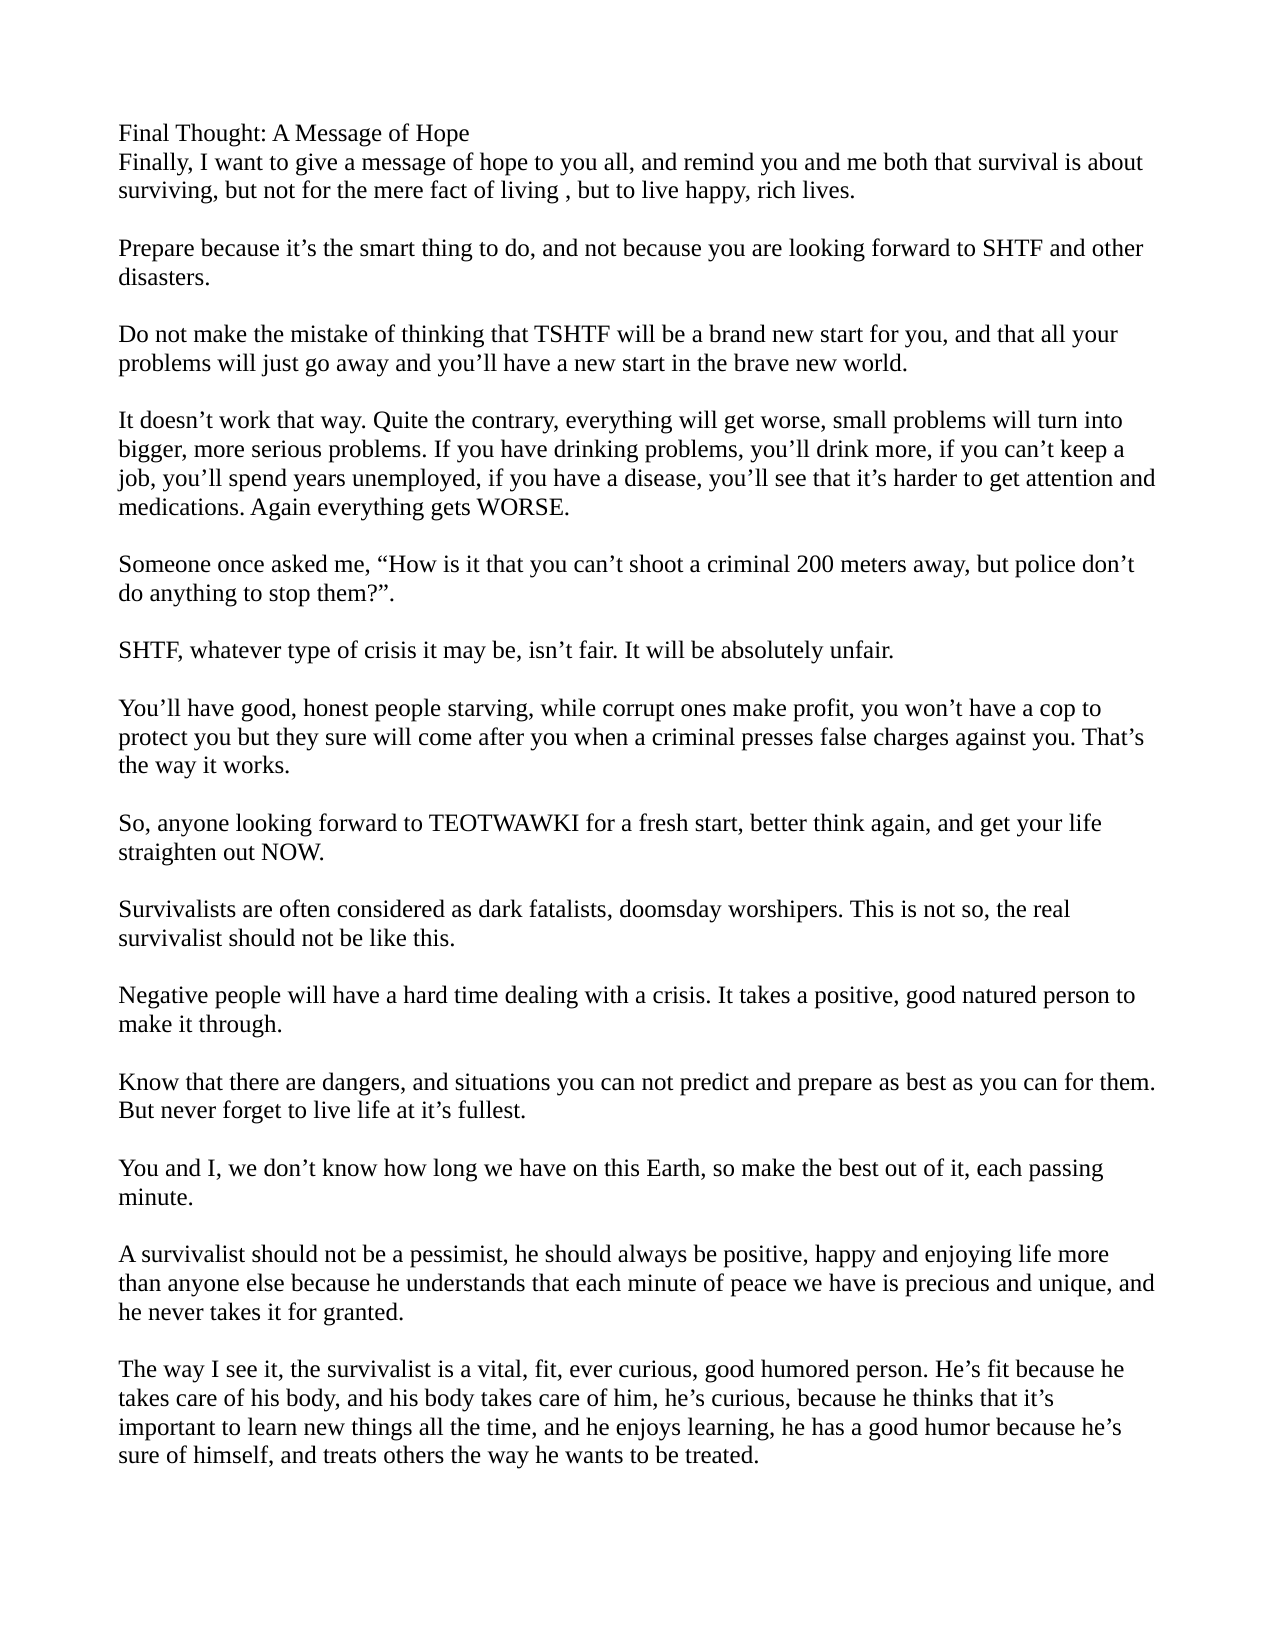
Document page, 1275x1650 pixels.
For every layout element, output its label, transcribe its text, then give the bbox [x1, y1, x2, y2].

text You and I, we don’t know how long we have on this Earth, so make the best out of it, each passing minute. [118, 1153, 1157, 1211]
text Someone once asked me, “How is it that you can’t shoot a criminal 200 meters away, but police don’t do anything to stop them?”. [118, 549, 1157, 607]
text It doesn’t work that way. Quite the contrary, everything will get worse, small problems will turn into bigger, more serious problems. If you have drinking problems, you’ll drink more, if you can’t keep a job, you’ll spend years unemployed, if you have a disease, you’ll see that it’s harder to get attention and medications. Again everything gets WORSE. [118, 406, 1157, 521]
text Finally, I want to give a message of hope to you all, and remind you and me both that survival is about surviving, but not for the mere fact of living , but to live happy, rich lives. [118, 147, 1157, 204]
text The way I see it, the survivalist is a vital, fit, ever curious, good humored person. He’s fit because he takes care of his body, and his body takes care of him, he’s curious, because he thinks that it’s important to learn new things all the time, and he enjoys learning, he has a good humor because he’s sure of himself, and treats others the way he wants to be treated. [118, 1354, 1157, 1469]
text Do not make the mistake of thinking that TSHTF will be a brand new start for you, and that all your problems will just go away and you’ll have a new start in the brave new world. [118, 319, 1157, 377]
text Survivalists are often considered as dark fatalists, doomsday worshipers. This is not so, the real survivalist should not be like this. [118, 894, 1157, 952]
text Prepare because it’s the smart thing to do, and not because you are looking forward to SHTF and other disasters. [118, 233, 1157, 291]
text Know that there are dangers, and situations you can not predict and prepare as best as you can for them. But never forget to live life at it’s fullest. [118, 1067, 1157, 1124]
text You’ll have good, honest people starving, while corrupt ones make profit, you won’t have a cop to protect you but they sure will come after you when a criminal presses false charges against you. That’s the way it works. [118, 693, 1157, 779]
text A survivalist should not be a pessimist, he should always be positive, happy and enjoying life more than anyone else because he understands that each minute of peace we have is precious and unique, and he never takes it for granted. [118, 1239, 1157, 1326]
text Final Thought: A Message of Hope [118, 118, 1157, 147]
text So, anyone looking forward to TEOTWAWKI for a fresh start, better think again, and get your life straighten out NOW. [118, 808, 1157, 866]
text Negative people will have a hard time dealing with a crisis. It takes a positive, good natured person to make it through. [118, 981, 1157, 1038]
text SHTF, whatever type of crisis it may be, isn’t fair. It will be absolutely unfair. [118, 636, 1157, 664]
